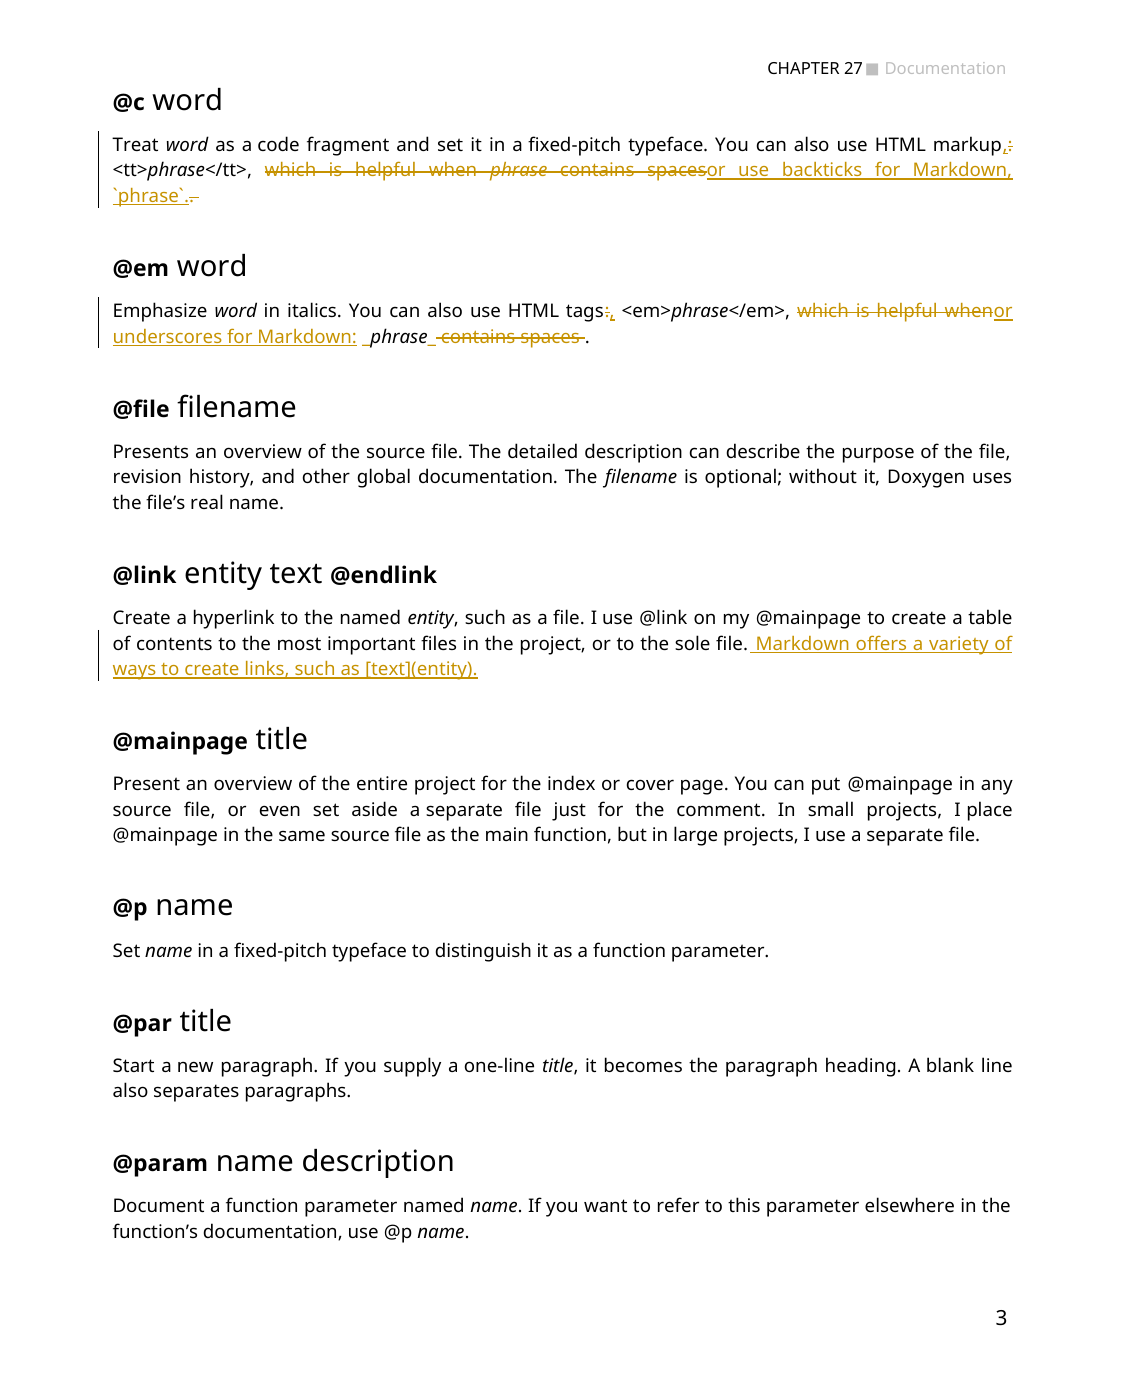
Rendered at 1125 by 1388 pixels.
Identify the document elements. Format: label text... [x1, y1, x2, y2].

subtitle @c word [112, 79, 1012, 119]
text Start a new paragraph. If you supply a one-line title, it becomes the paragraph heading. A blank line also separates paragraphs. [112, 1052, 1012, 1103]
text Treat word as a code fragment and set it in a fixed-pitch typeface. You can also use HTML markup, <tt>phrase</tt>, or use backticks for Markdown, `phrase`. [112, 131, 1012, 208]
subtitle @link entity text @endlink [112, 552, 1012, 592]
text Set name in a fixed-pitch typeface to distinguish it as a function parameter. [112, 937, 1012, 962]
subtitle @param name description [112, 1141, 1012, 1180]
text Document a function parameter named name. If you want to refer to this parameter elsewhere in the function’s documentation, use @p name. [112, 1193, 1012, 1244]
text Create a hyperlink to the named entity, such as a file. I use @link on my @mainpage to create a table of contents to the most important files in the project, or to the sole file. Markdown offers a variety of ways to create links, such as [text](entity). [112, 604, 1012, 681]
subtitle @par title [112, 1000, 1012, 1039]
subtitle @em word [112, 245, 1012, 285]
text Emphasize word in italics. You can also use HTML tags, <em>phrase</em>, or underscores for Markdown: _phrase_. [112, 297, 1012, 348]
text Presents an overview of the source file. The detailed description can describe the purpose of the file, revision history, and other global documentation. The filename is optional; without it, Doxygen uses the file’s real name. [112, 438, 1012, 515]
subtitle @p name [112, 885, 1012, 924]
text Present an overview of the entire project for the index or cover page. You can put @mainpage in any source file, or even set aside a separate file just for the comment. In small projects, I place @mainpage in the same source file as the main function, but in large projects, I use a separate file. [112, 771, 1012, 847]
subtitle @mainpage title [112, 718, 1012, 758]
subtitle @file filename [112, 386, 1012, 426]
